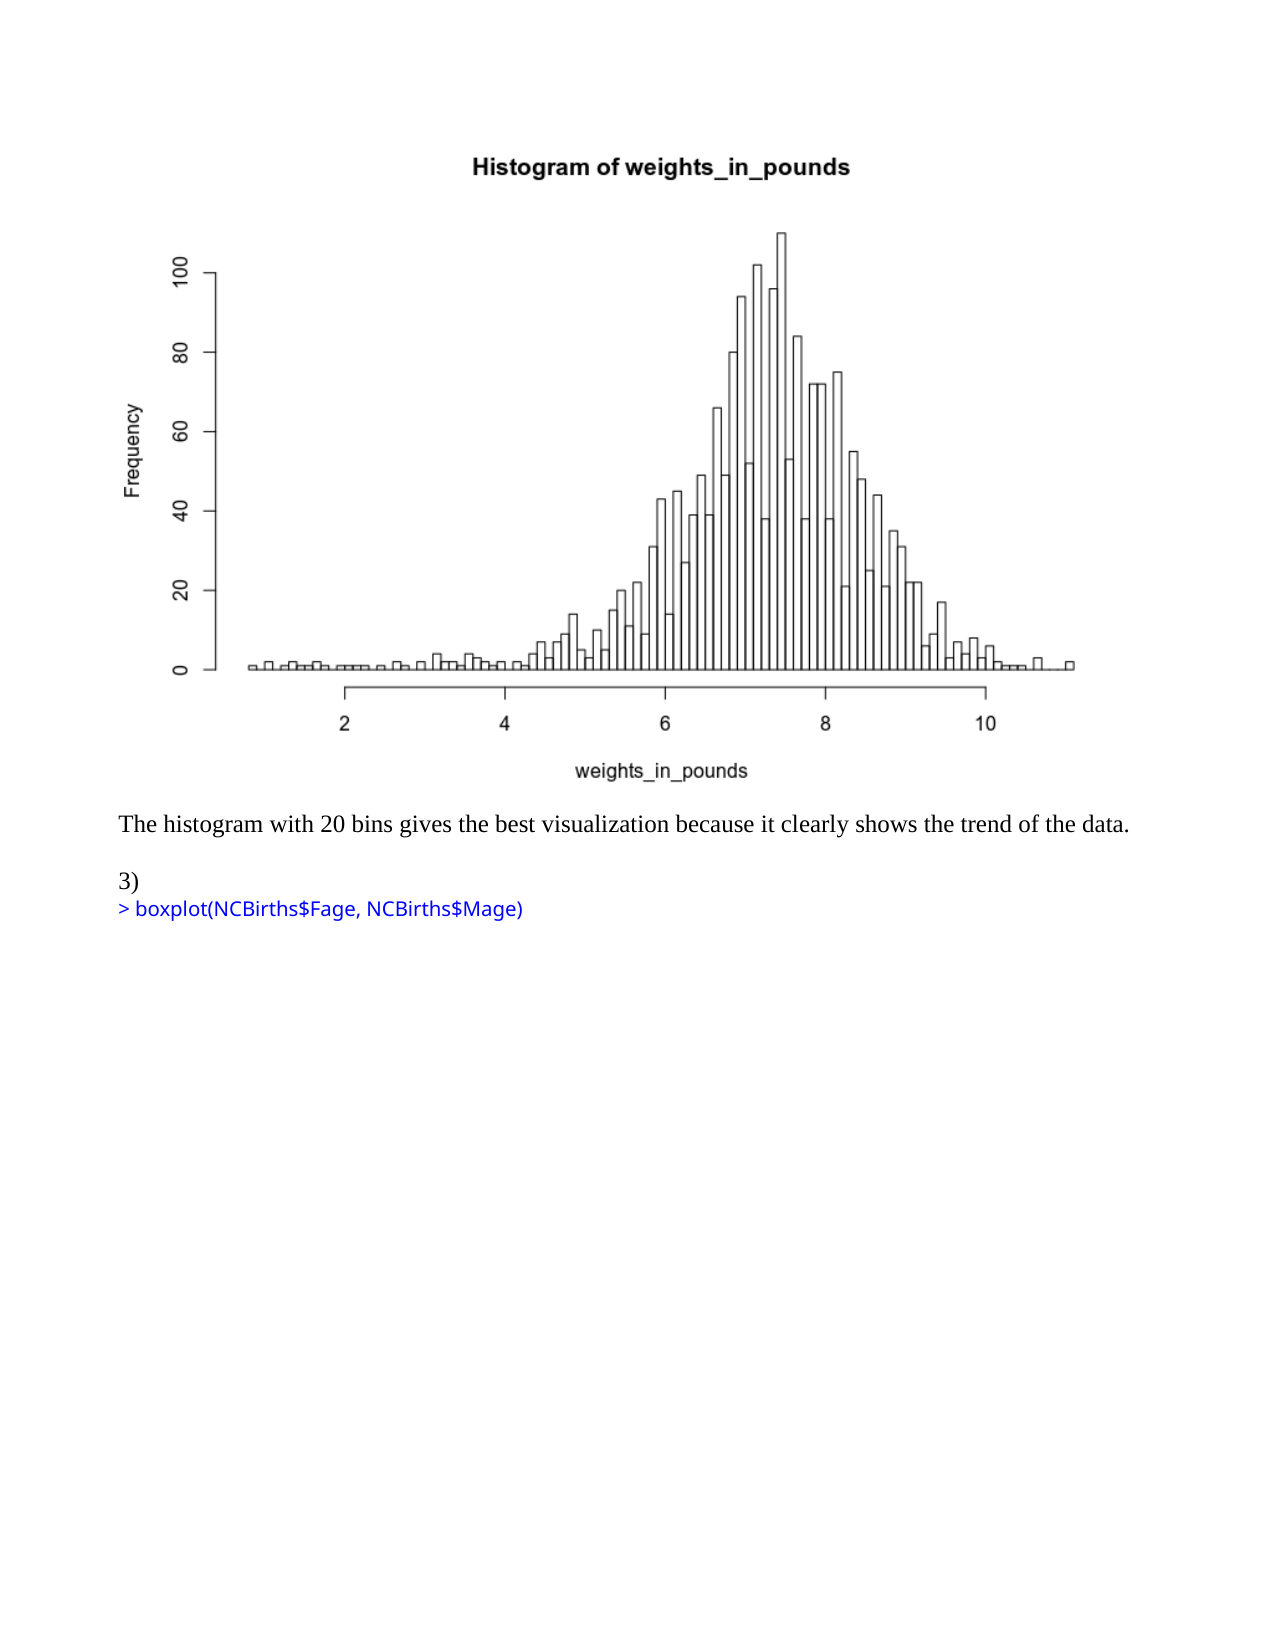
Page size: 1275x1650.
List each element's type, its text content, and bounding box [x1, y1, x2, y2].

text > boxplot(NCBirths$Fage, NCBirths$Mage) [118, 895, 1157, 923]
text 3) [118, 866, 1157, 895]
picture [118, 118, 1157, 809]
text The histogram with 20 bins gives the best visualization because it clearly shows the trend of the data. [118, 809, 1157, 838]
